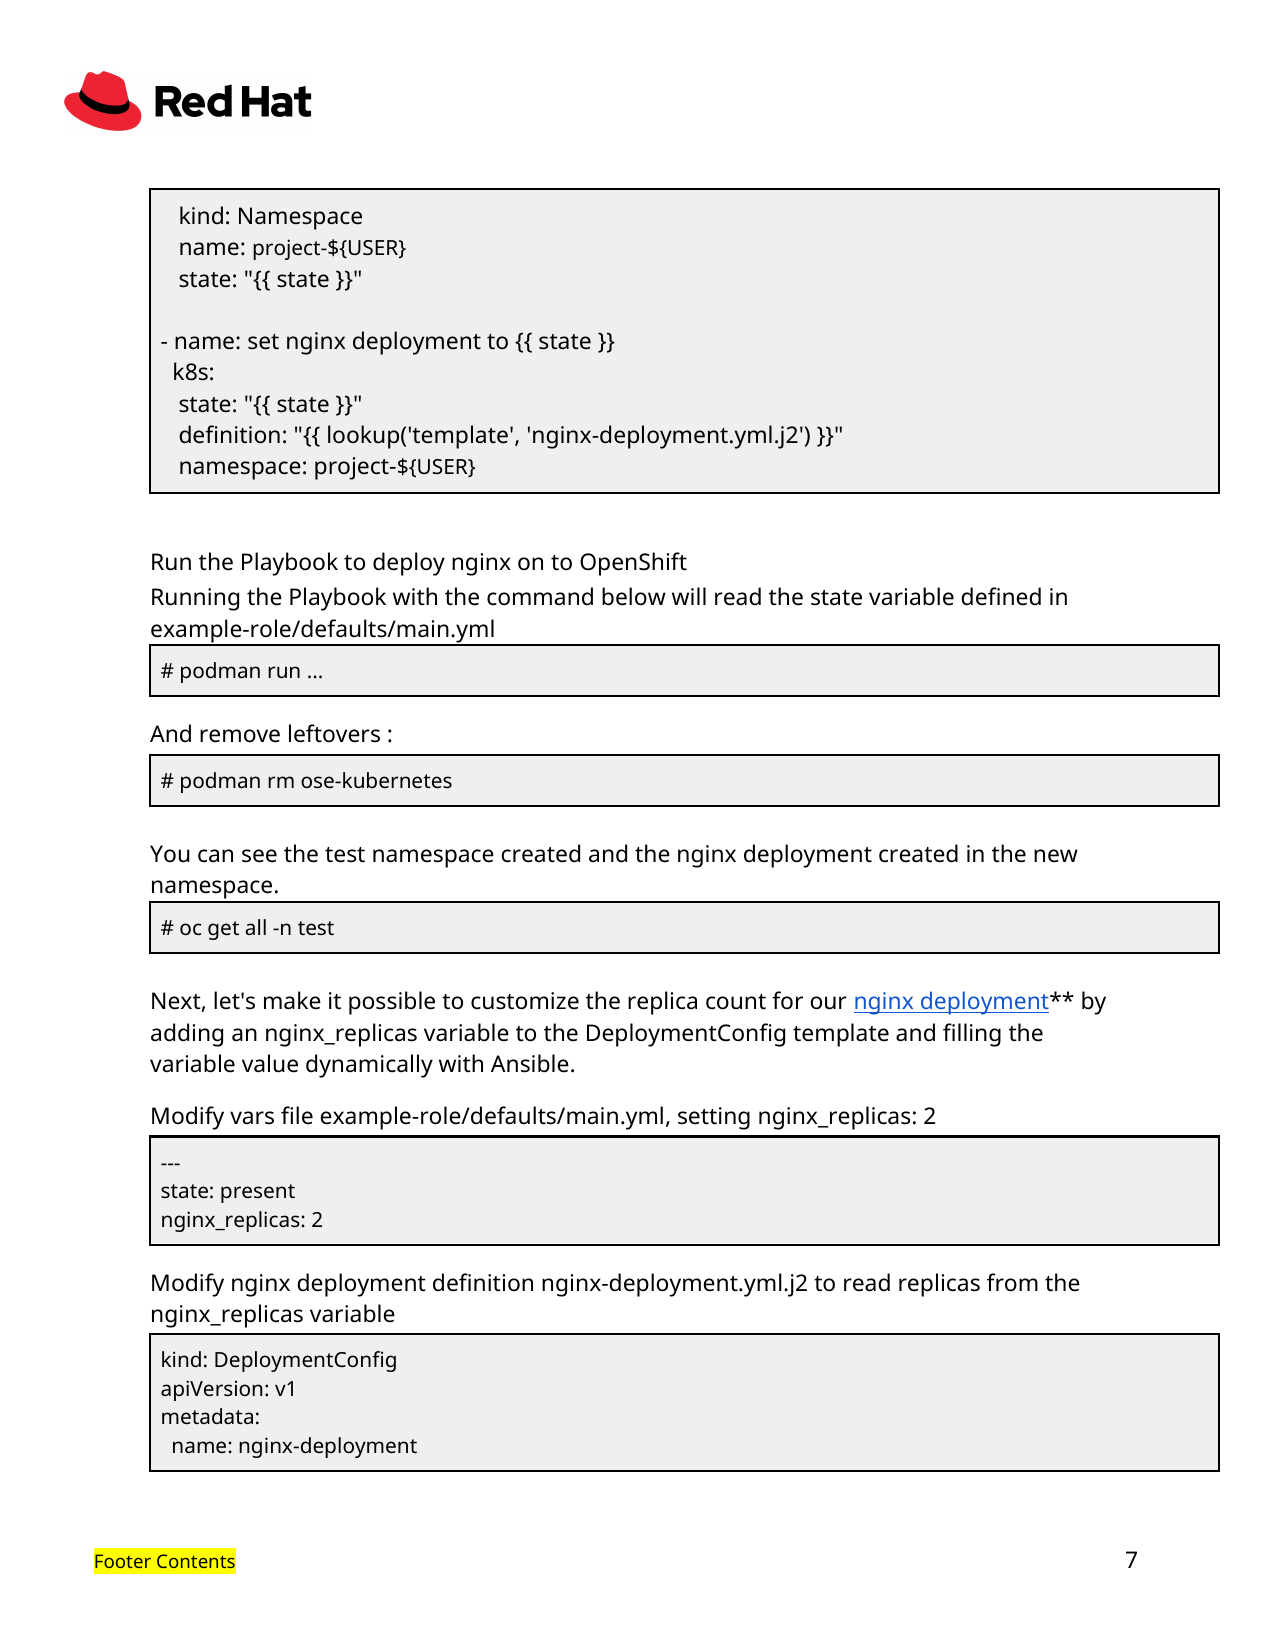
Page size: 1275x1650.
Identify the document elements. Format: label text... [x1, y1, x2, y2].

text Next, let's make it possible to customize the replica count for our nginx deployment** by adding an nginx_replicas variable to the DeploymentConfig template and filling the variable value dynamically with Ansible. [150, 985, 1125, 1079]
table_header # podman rm ose-kubernetes [151, 756, 1218, 805]
table_header kind: DeploymentConfig apiVersion: v1 metadata: name: nginx-deployment [151, 1335, 1218, 1470]
table_header # oc get all -n test [151, 903, 1218, 952]
table_header kind: Namespace name: project-${USER} state: "{{ state }}" - name: set nginx deployment to {{ state }} k8s: state: "{{ state }}" definition: "{{ lookup('template', 'nginx-deployment.yml.j2') }}" namespace: project-${USER} [151, 190, 1218, 492]
text You can see the test namespace created and the nginx deployment created in the new namespace. [150, 838, 1125, 901]
text And remove leftovers : [150, 718, 1125, 749]
text Modify vars file example-role/defaults/main.yml, setting nginx_replicas: 2 [150, 1100, 1125, 1131]
text Run the Playbook to deploy nginx on to OpenShift [150, 546, 1125, 577]
text Modify nginx deployment definition nginx-deployment.yml.j2 to read replicas from the nginx_replicas variable [150, 1266, 1125, 1329]
picture [64, 71, 312, 131]
table_header # podman run ... [151, 646, 1218, 695]
text Running the Playbook with the command below will read the state variable defined in example-role/defaults/main.yml [150, 581, 1125, 644]
table_header --- state: present nginx_replicas: 2 [151, 1138, 1218, 1243]
